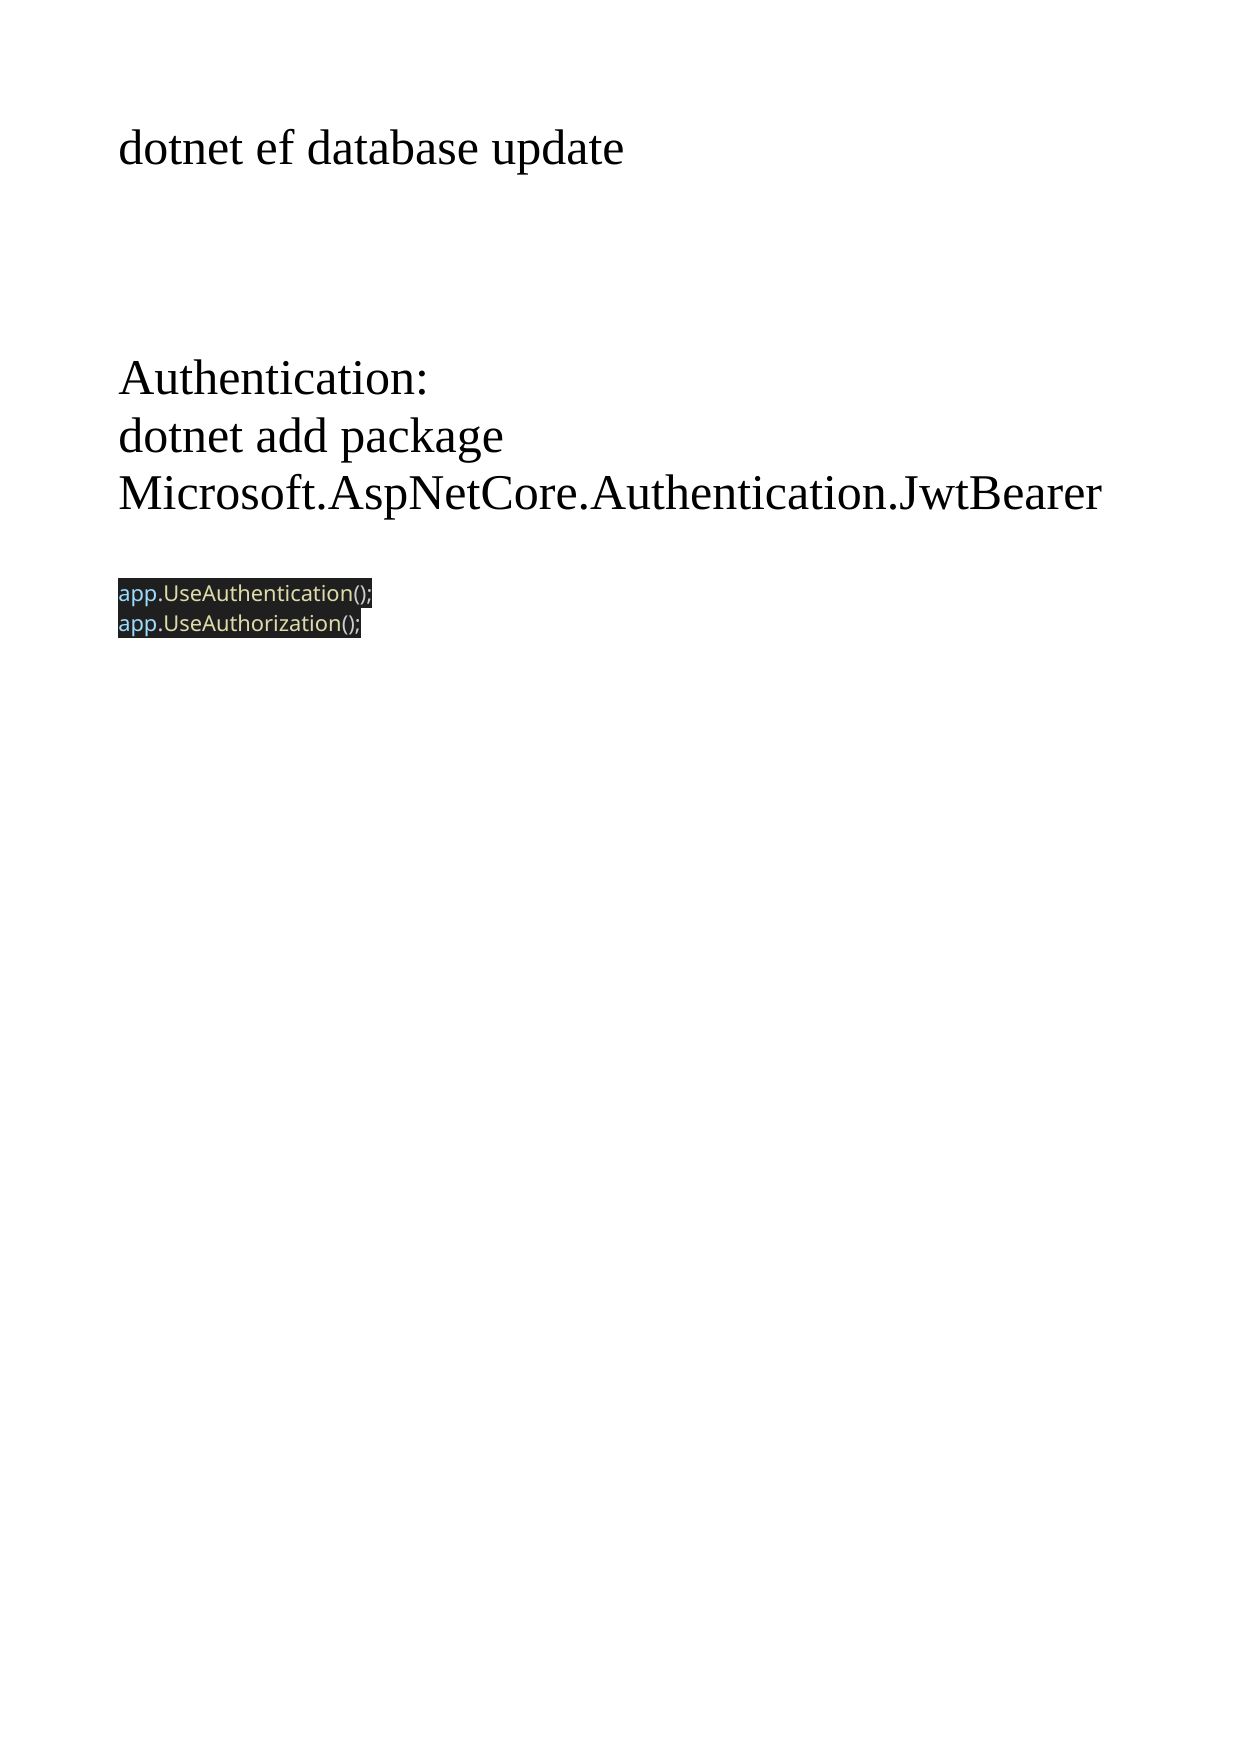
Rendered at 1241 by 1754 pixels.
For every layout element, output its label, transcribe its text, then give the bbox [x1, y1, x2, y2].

text dotnet add package Microsoft.AspNetCore.Authentication.JwtBearer [118, 406, 1122, 521]
text app.UseAuthentication(); [118, 578, 1122, 608]
text Authentication: [118, 348, 1122, 406]
text dotnet ef database update [118, 118, 1122, 176]
text app.UseAuthorization(); [118, 608, 1122, 638]
